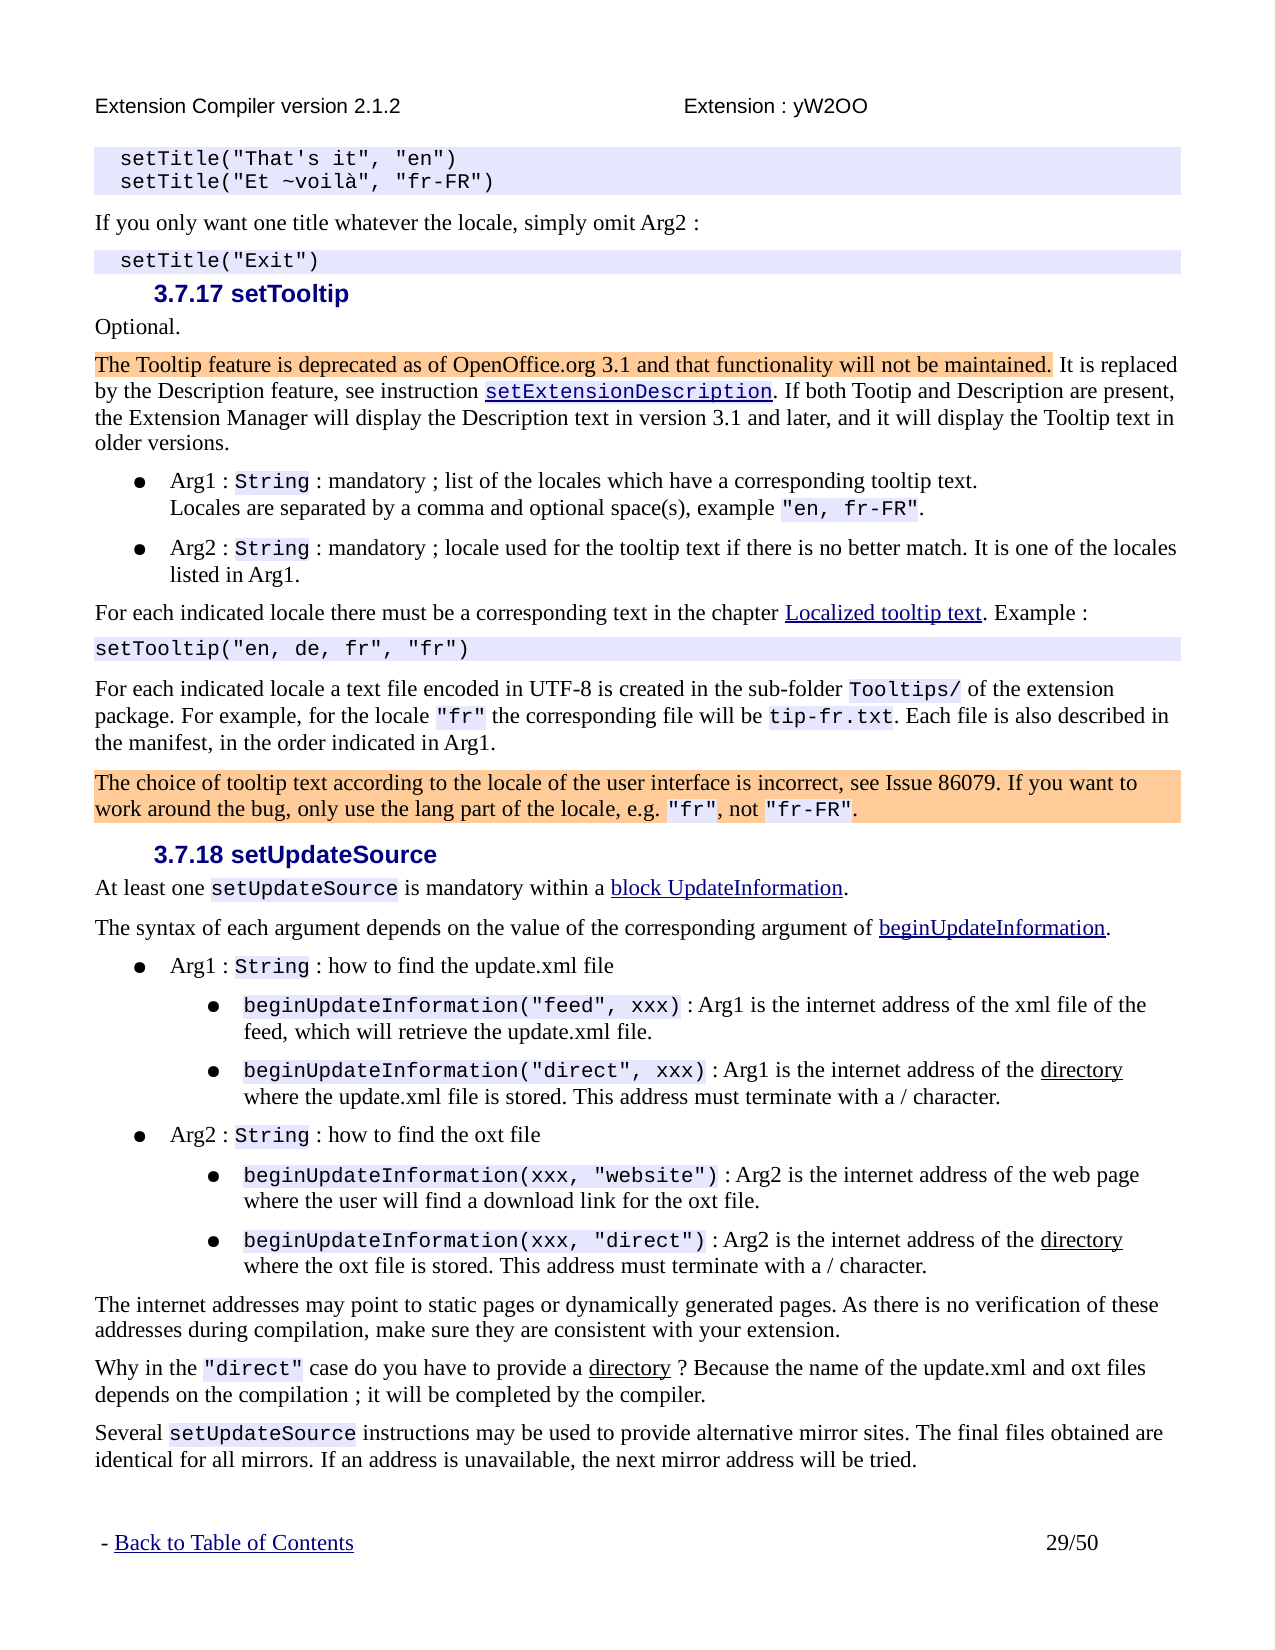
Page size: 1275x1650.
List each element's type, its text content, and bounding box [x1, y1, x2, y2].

list beginUpdateInformation(xxx, "direct") : Arg2 is the internet address of the directory where the oxt file is stored. This address must terminate with a / character. [206, 1226, 1181, 1279]
text If you only want one title whatever the locale, simply omit Arg2 : [94, 210, 1181, 236]
text Why in the "direct" case do you have to provide a directory ? Because the name of the update.xml and oxt files depends on the compilation ; it will be completed by the compiler. [94, 1355, 1181, 1407]
text Several setUpdateSource instructions may be used to provide alternative mirror sites. The final files obtained are identical for all mirrors. If an address is unavailable, the next mirror address will be tried. [94, 1420, 1181, 1472]
list beginUpdateInformation(xxx, "website") : Arg2 is the internet address of the web page where the user will find a download link for the oxt file. [206, 1161, 1181, 1214]
list Arg1 : String : mandatory ; list of the locales which have a corresponding tooltip text. Locales are separated by a comma and optional space(s), example "en, fr-FR". [132, 468, 1181, 522]
text The syntax of each argument depends on the value of the corresponding argument of beginUpdateInformation. [94, 914, 1181, 940]
list Arg2 : String : mandatory ; locale used for the tooltip text if there is no better match. It is one of the locales listed in Arg1. [132, 534, 1181, 587]
text setTooltip("en, de, fr", "fr") [94, 637, 1181, 661]
text The choice of tooltip text according to the locale of the user interface is incorrect, see Issue 86079. If you want to work around the bug, only use the lang part of the locale, e.g. "fr", not "fr-FR". [94, 770, 1181, 823]
subtitle setTooltip [153, 280, 1181, 308]
text For each indicated locale there must be a corresponding text in the chapter Localized tooltip text. Example : [94, 599, 1181, 625]
text setTitle("Exit") [94, 250, 1181, 274]
text setTitle("Et ~voilà", "fr-FR") [94, 171, 1181, 195]
text Optional. [94, 314, 1181, 339]
list beginUpdateInformation("feed", xxx) : Arg1 is the internet address of the xml file of the feed, which will retrieve the update.xml file. [206, 992, 1181, 1044]
list Arg1 : String : how to find the update.xml file [132, 952, 1181, 979]
subtitle setUpdateSource [153, 841, 1181, 869]
text The internet addresses may point to static pages or dynamically generated pages. As there is no verification of these addresses during compilation, make sure they are consistent with your extension. [94, 1291, 1181, 1342]
list beginUpdateInformation("direct", xxx) : Arg1 is the internet address of the directory where the update.xml file is stored. This address must terminate with a / character. [206, 1057, 1181, 1109]
text The Tooltip feature is deprecated as of OpenOffice.org 3.1 and that functionality will not be maintained. It is replaced by the Description feature, see instruction setExtensionDescription. If both Tootip and Description are present, the Extension Manager will display the Description text in version 3.1 and later, and it will display the Tooltip text in older versions. [94, 352, 1181, 456]
list Arg2 : String : how to find the oxt file [132, 1122, 1181, 1149]
text For each indicated locale a text file encoded in UTF-8 is created in the sub-folder Tooltips/ of the extension package. For example, for the locale "fr" the corresponding file will be tip-fr.txt. Each file is also described in the manifest, in the order indicated in Arg1. [94, 676, 1181, 756]
text At least one setUpdateSource is mandatory within a block UpdateInformation. [94, 875, 1181, 902]
text setTitle("That's it", "en") [94, 147, 1181, 171]
